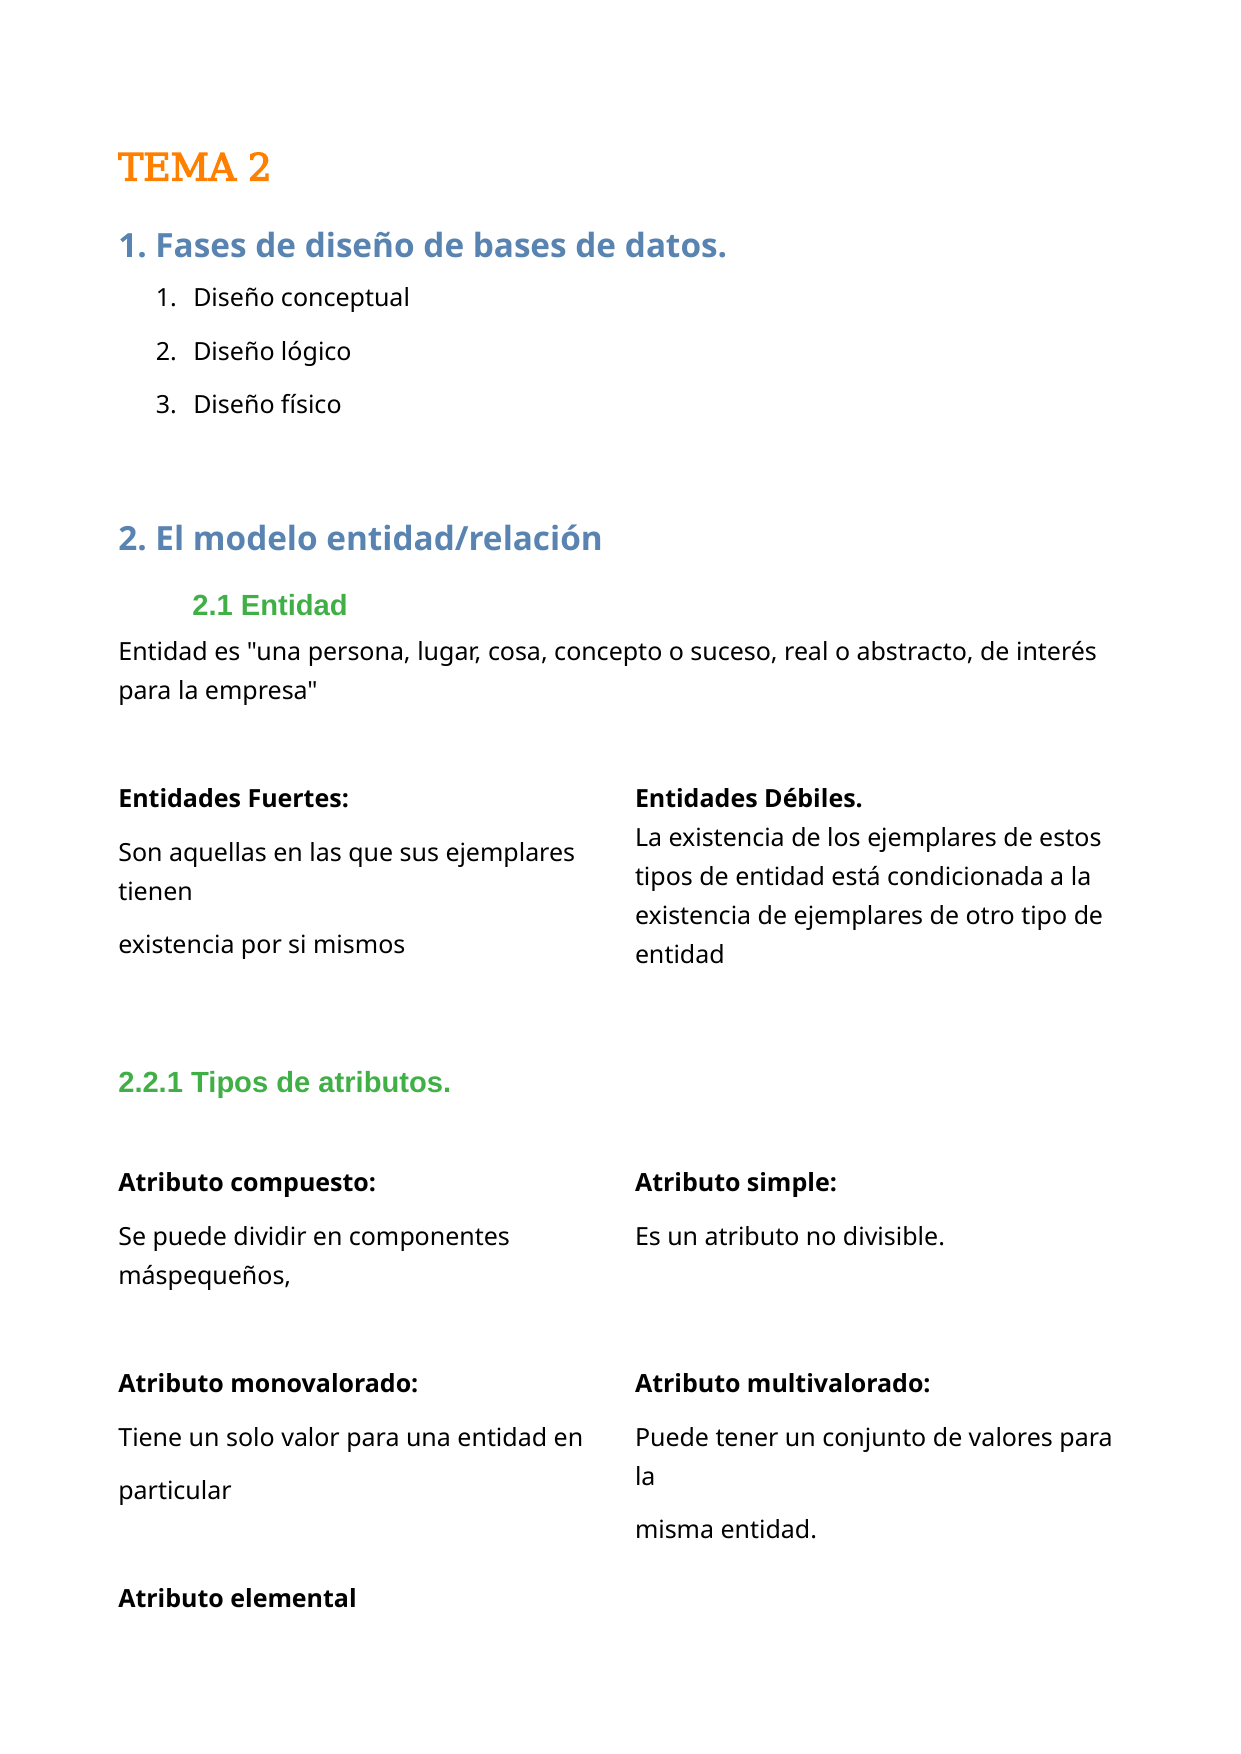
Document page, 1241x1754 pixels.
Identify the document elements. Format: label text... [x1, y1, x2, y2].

text Entidades Débiles. La existencia de los ejemplares de estos tipos de entidad está condicionada a la existencia de ejemplares de otro tipo de entidad [635, 780, 1122, 971]
text existencia por si mismos [118, 927, 605, 961]
subtitle 2. El modelo entidad/relación [118, 515, 1122, 561]
subtitle 2.1 Entidad [118, 588, 1122, 621]
text Entidades Fuertes: [118, 780, 605, 814]
text Atributo simple: [635, 1165, 1122, 1199]
text Atributo monovalorado: [118, 1365, 605, 1399]
subtitle TEMA 2 [118, 143, 1122, 188]
text Es un atributo no divisible. [635, 1219, 1122, 1253]
text Se puede dividir en componentes máspequeños, [118, 1219, 605, 1292]
text Puede tener un conjunto de valores para la [635, 1419, 1122, 1492]
text particular [118, 1473, 605, 1507]
subtitle 2.2.1 Tipos de atributos. [118, 1065, 1122, 1099]
subtitle 1. Fases de diseño de bases de datos. [118, 221, 1122, 267]
text Entidad es "una persona, lugar, cosa, concepto o suceso, real o abstracto, de interés para la empresa" [118, 634, 1122, 707]
list Diseño conceptual [156, 279, 1122, 313]
text Atributo elemental [118, 1580, 605, 1614]
text misma entidad. [635, 1512, 1122, 1546]
text Tiene un solo valor para una entidad en [118, 1419, 605, 1453]
text Atributo compuesto: [118, 1165, 605, 1199]
list Diseño físico [156, 387, 1122, 421]
text Son aquellas en las que sus ejemplares tienen [118, 834, 605, 907]
list Diseño lógico [156, 333, 1122, 367]
text Atributo multivalorado: [635, 1365, 1122, 1399]
